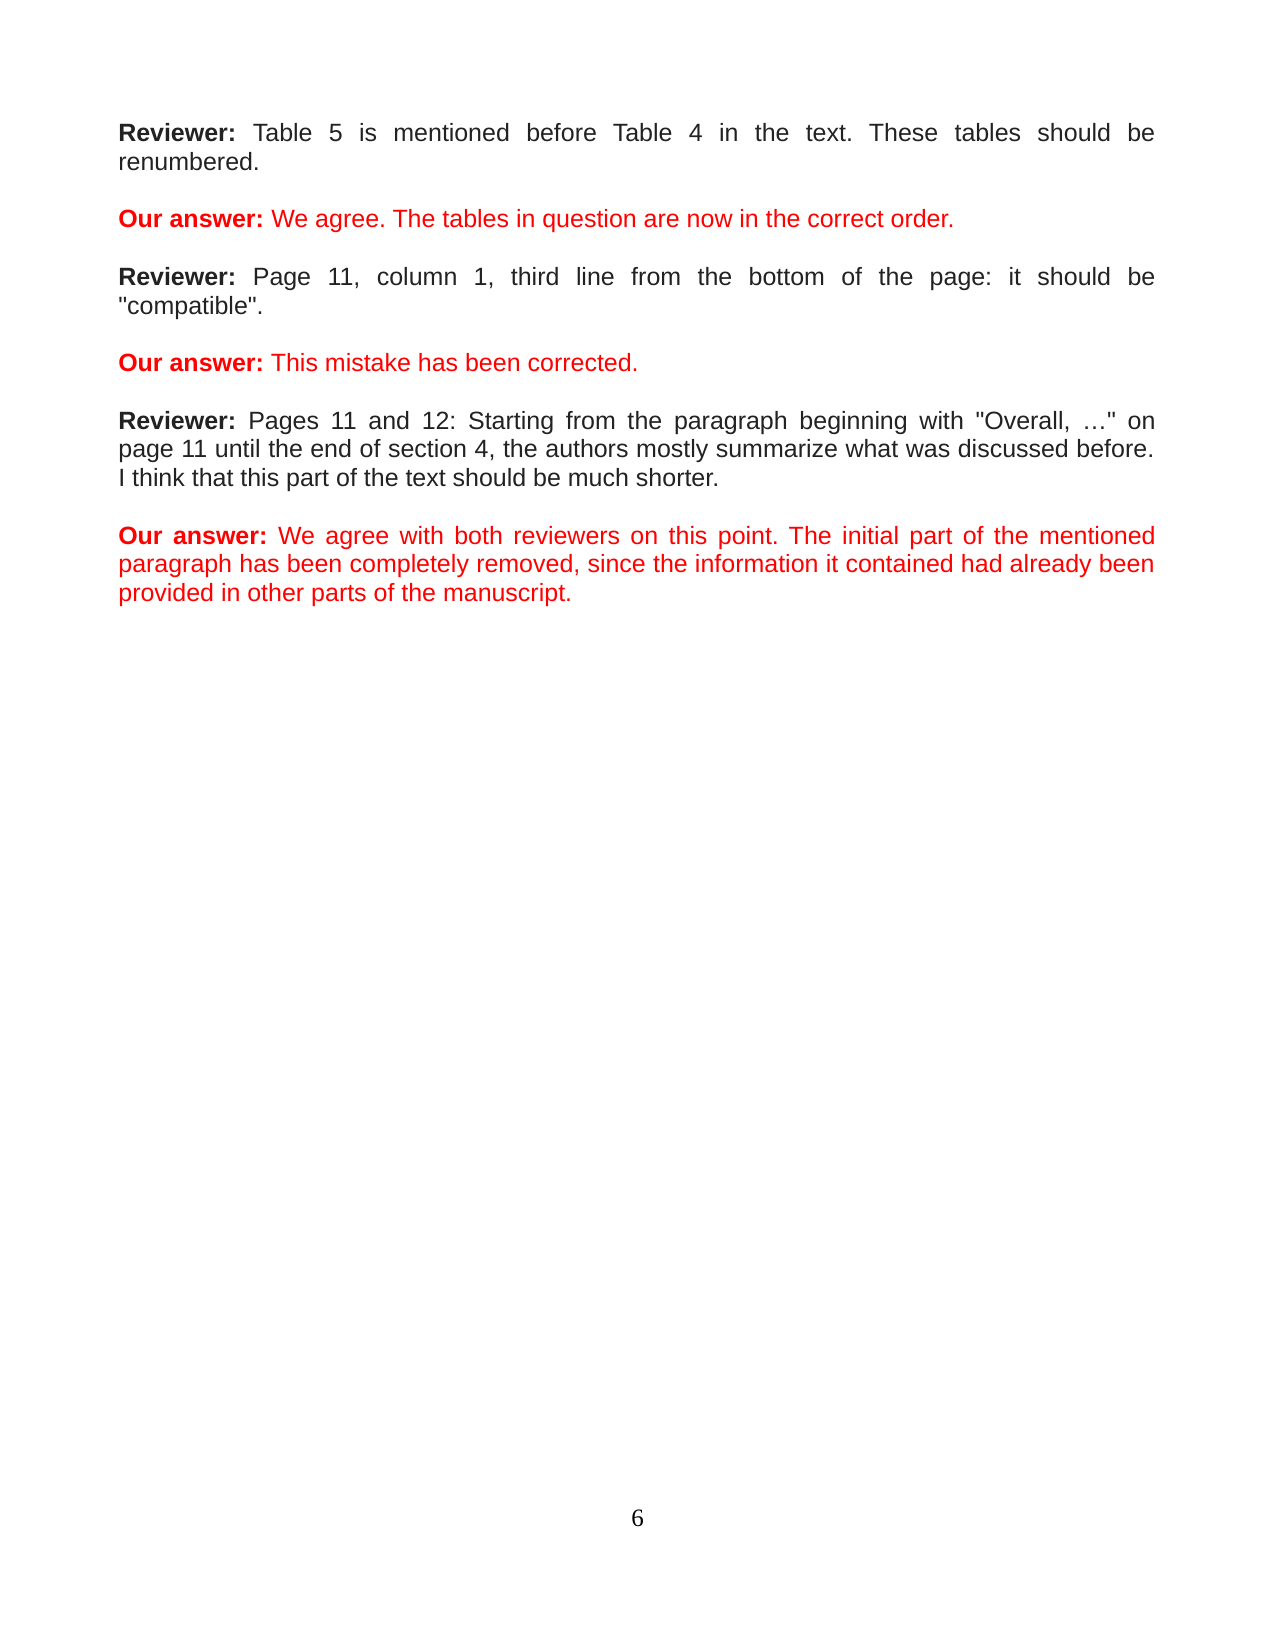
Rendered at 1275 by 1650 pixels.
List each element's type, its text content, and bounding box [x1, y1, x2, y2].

text Our answer: We agree. The tables in question are now in the correct order. [118, 204, 1157, 233]
text Reviewer: Page 11, column 1, third line from the bottom of the page: it should be "compatible". [118, 262, 1157, 319]
text Our answer: This mistake has been corrected. [118, 348, 1157, 377]
text Reviewer: Pages 11 and 12: Starting from the paragraph beginning with "Overall, …" on page 11 until the end of section 4, the authors mostly summarize what was discussed before. I think that this part of the text should be much shorter. [118, 406, 1157, 492]
text Our answer: We agree with both reviewers on this point. The initial part of the mentioned paragraph has been completely removed, since the information it contained had already been provided in other parts of the manuscript. [118, 521, 1157, 607]
text Reviewer: Table 5 is mentioned before Table 4 in the text. These tables should be renumbered. [118, 118, 1157, 176]
